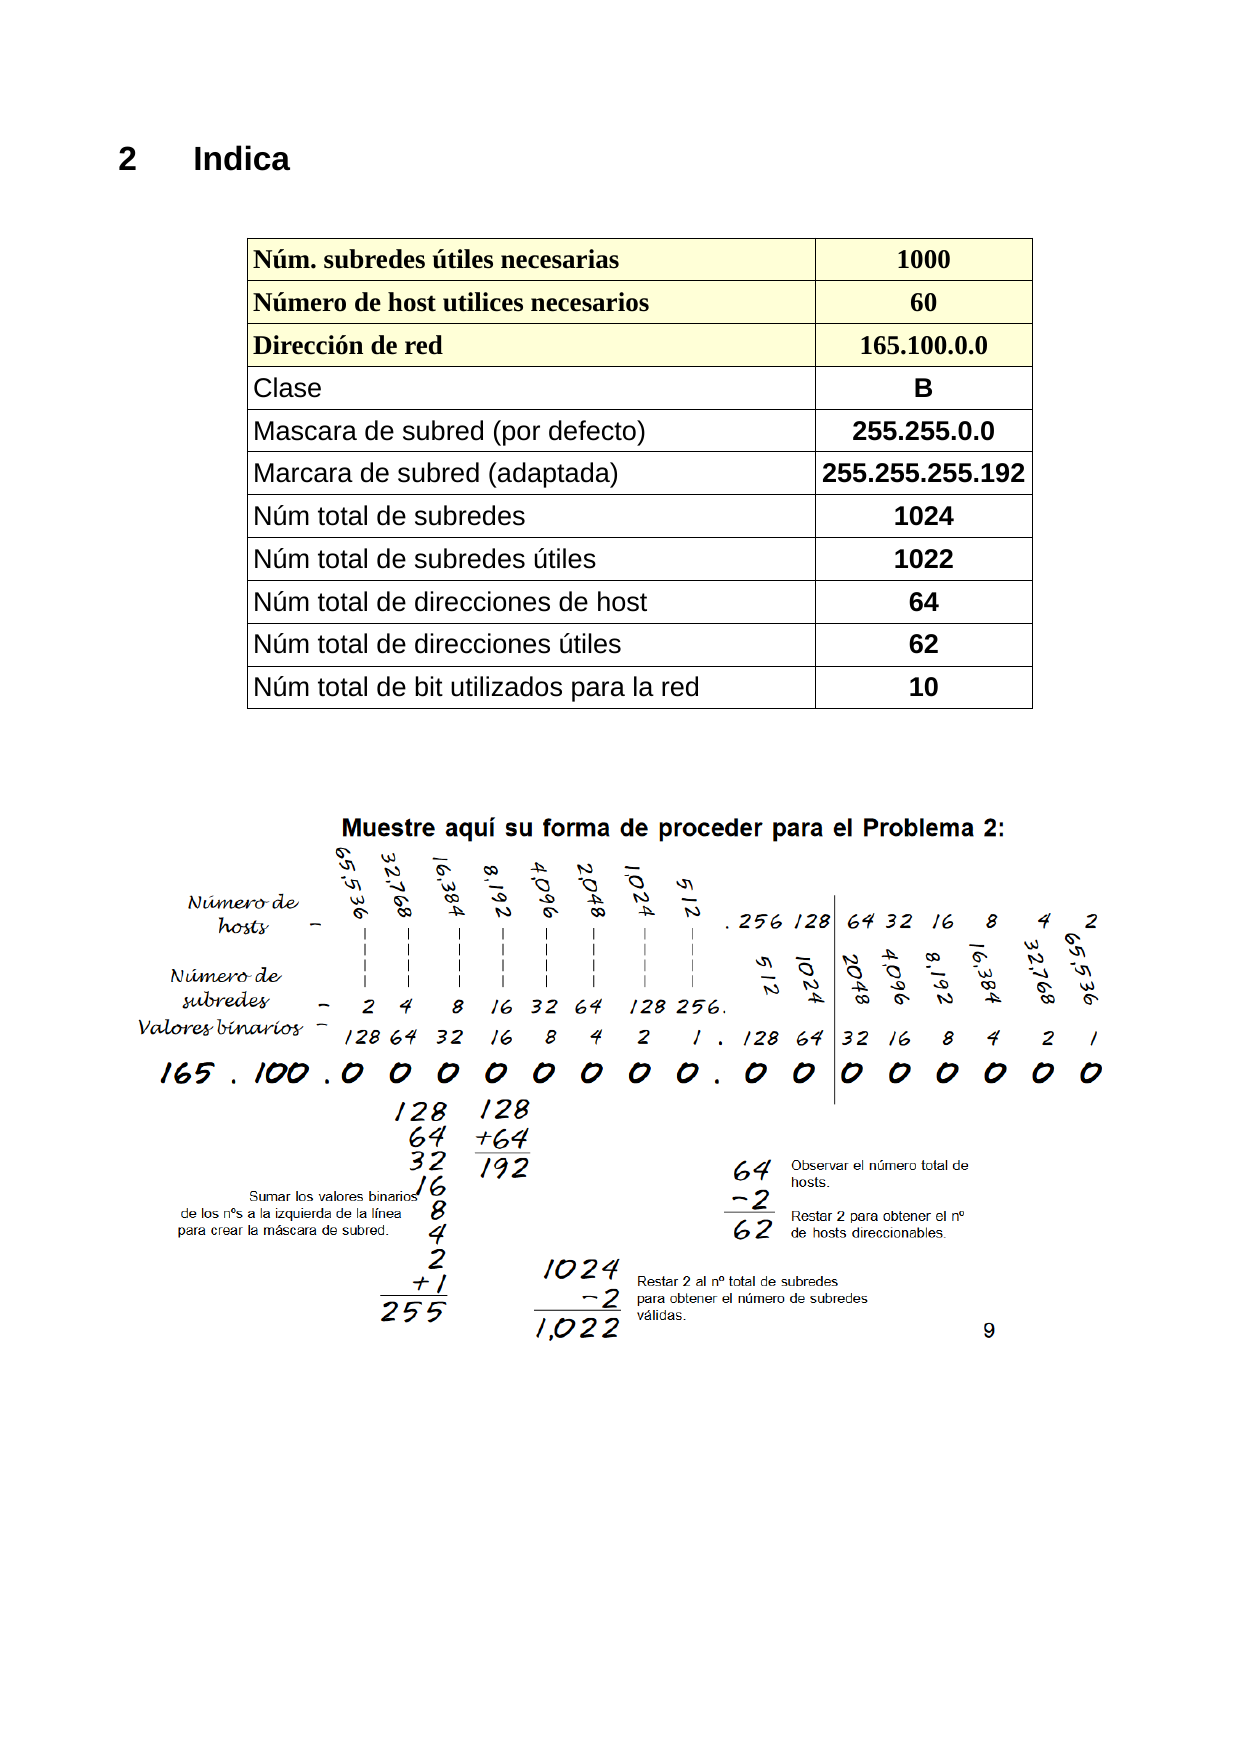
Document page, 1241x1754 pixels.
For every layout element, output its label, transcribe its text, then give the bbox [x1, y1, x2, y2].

table_cell Dirección de red [248, 324, 815, 366]
table_cell 255.255.0.0 [816, 410, 1032, 451]
table_cell Mascara de subred (por defecto) [248, 410, 815, 451]
table_cell 60 [816, 281, 1032, 323]
table_cell Clase [248, 367, 815, 409]
table_cell Número de host utilices necesarios [248, 281, 815, 323]
table_cell 62 [816, 624, 1032, 666]
table_cell 1024 [816, 495, 1032, 537]
table_cell 1022 [816, 538, 1032, 580]
table_cell 255.255.255.192 [816, 452, 1032, 494]
table_header Núm. subredes útiles necesarias [248, 239, 815, 280]
table_cell B [816, 367, 1032, 409]
picture [118, 806, 1123, 1355]
table_cell Núm total de direcciones de host [248, 581, 815, 623]
subtitle Indica [118, 139, 1122, 178]
table_cell 10 [816, 667, 1032, 708]
table_cell Núm total de bit utilizados para la red [248, 667, 815, 708]
table_cell Marcara de subred (adaptada) [248, 452, 815, 494]
table_cell Núm total de subredes [248, 495, 815, 537]
table_cell Núm total de direcciones útiles [248, 624, 815, 666]
table_cell Núm total de subredes útiles [248, 538, 815, 580]
table_cell 165.100.0.0 [816, 324, 1032, 366]
table_header 1000 [816, 239, 1032, 280]
table_cell 64 [816, 581, 1032, 623]
